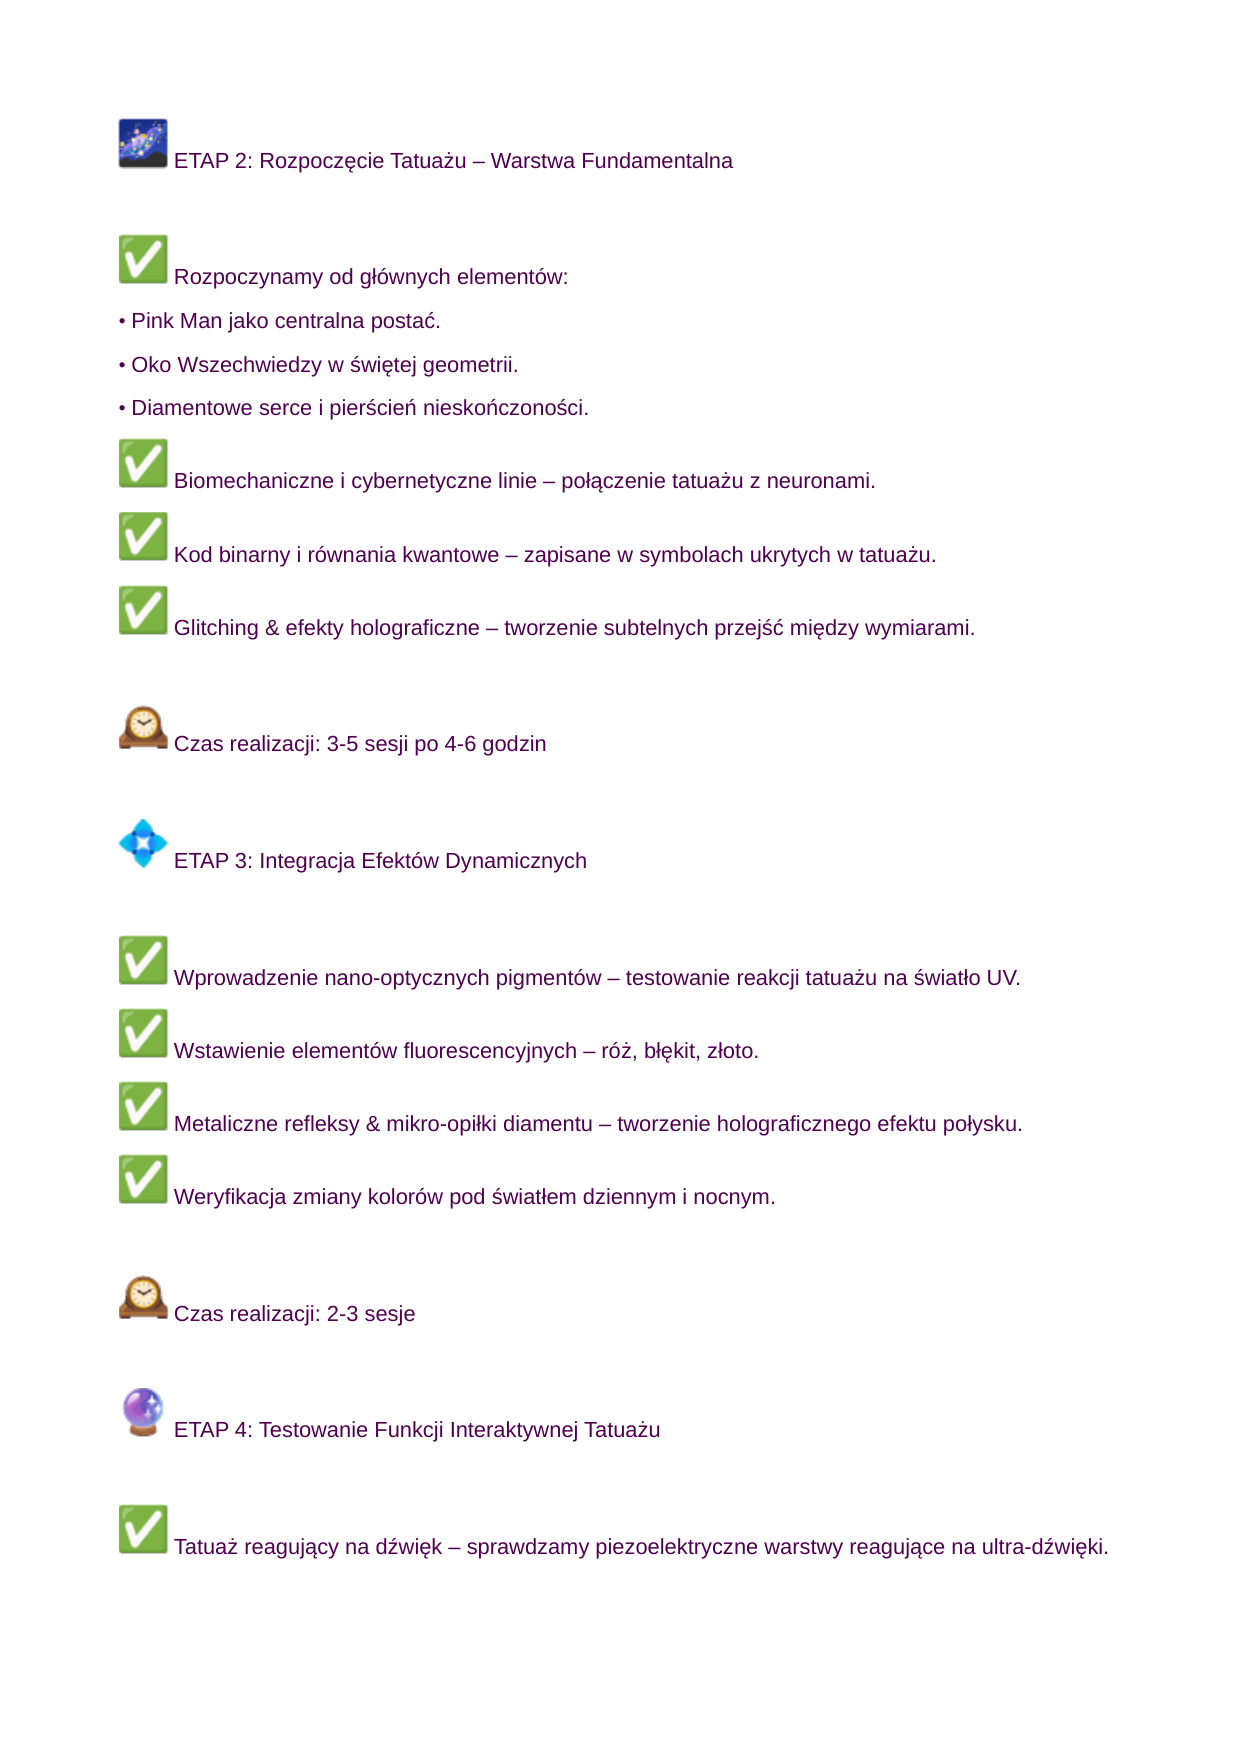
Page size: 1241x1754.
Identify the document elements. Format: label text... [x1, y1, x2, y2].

picture [118, 1387, 169, 1438]
text • Diamentowe serce i pierścień nieskończoności. [118, 395, 1122, 421]
text • Oko Wszechwiedzy w świętej geometrii. [118, 352, 1122, 377]
picture [118, 118, 169, 169]
picture [118, 438, 169, 489]
text Metaliczne refleksy & mikro-opiłki diamentu – tworzenie holograficznego efektu połysku. [118, 1081, 1122, 1136]
picture [118, 512, 169, 562]
picture [118, 935, 169, 986]
text Wprowadzenie nano-optycznych pigmentów – testowanie reakcji tatuażu na światło UV. [118, 935, 1122, 990]
picture [118, 1504, 169, 1555]
picture [118, 701, 169, 752]
text Biomechaniczne i cybernetyczne linie – połączenie tatuażu z neuronami. [118, 439, 1122, 494]
picture [118, 234, 169, 285]
picture [118, 585, 169, 636]
picture [118, 818, 169, 869]
text Rozpoczynamy od głównych elementów: [118, 235, 1122, 289]
text ETAP 4: Testowanie Funkcji Interaktywnej Tatuażu [118, 1388, 1122, 1443]
picture [118, 1081, 169, 1132]
text Kod binarny i równania kwantowe – zapisane w symbolach ukrytych w tatuażu. [118, 512, 1122, 567]
text Wstawienie elementów fluorescencyjnych – róż, błękit, złoto. [118, 1008, 1122, 1063]
picture [118, 1008, 169, 1059]
text ETAP 2: Rozpoczęcie Tatuażu – Warstwa Fundamentalna [118, 118, 1122, 173]
text Glitching & efekty holograficzne – tworzenie subtelnych przejść między wymiarami. [118, 585, 1122, 640]
text Weryfikacja zmiany kolorów pod światłem dziennym i nocnym. [118, 1154, 1122, 1209]
picture [118, 1271, 169, 1322]
text ETAP 3: Integracja Efektów Dynamicznych [118, 818, 1122, 873]
text Tatuaż reagujący na dźwięk – sprawdzamy piezoelektryczne warstwy reagujące na ultra-dźwięki. [118, 1504, 1122, 1559]
text Czas realizacji: 3-5 sesji po 4-6 godzin [118, 702, 1122, 757]
text Czas realizacji: 2-3 sesje [118, 1271, 1122, 1326]
picture [118, 1154, 169, 1205]
text • Pink Man jako centralna postać. [118, 308, 1122, 333]
